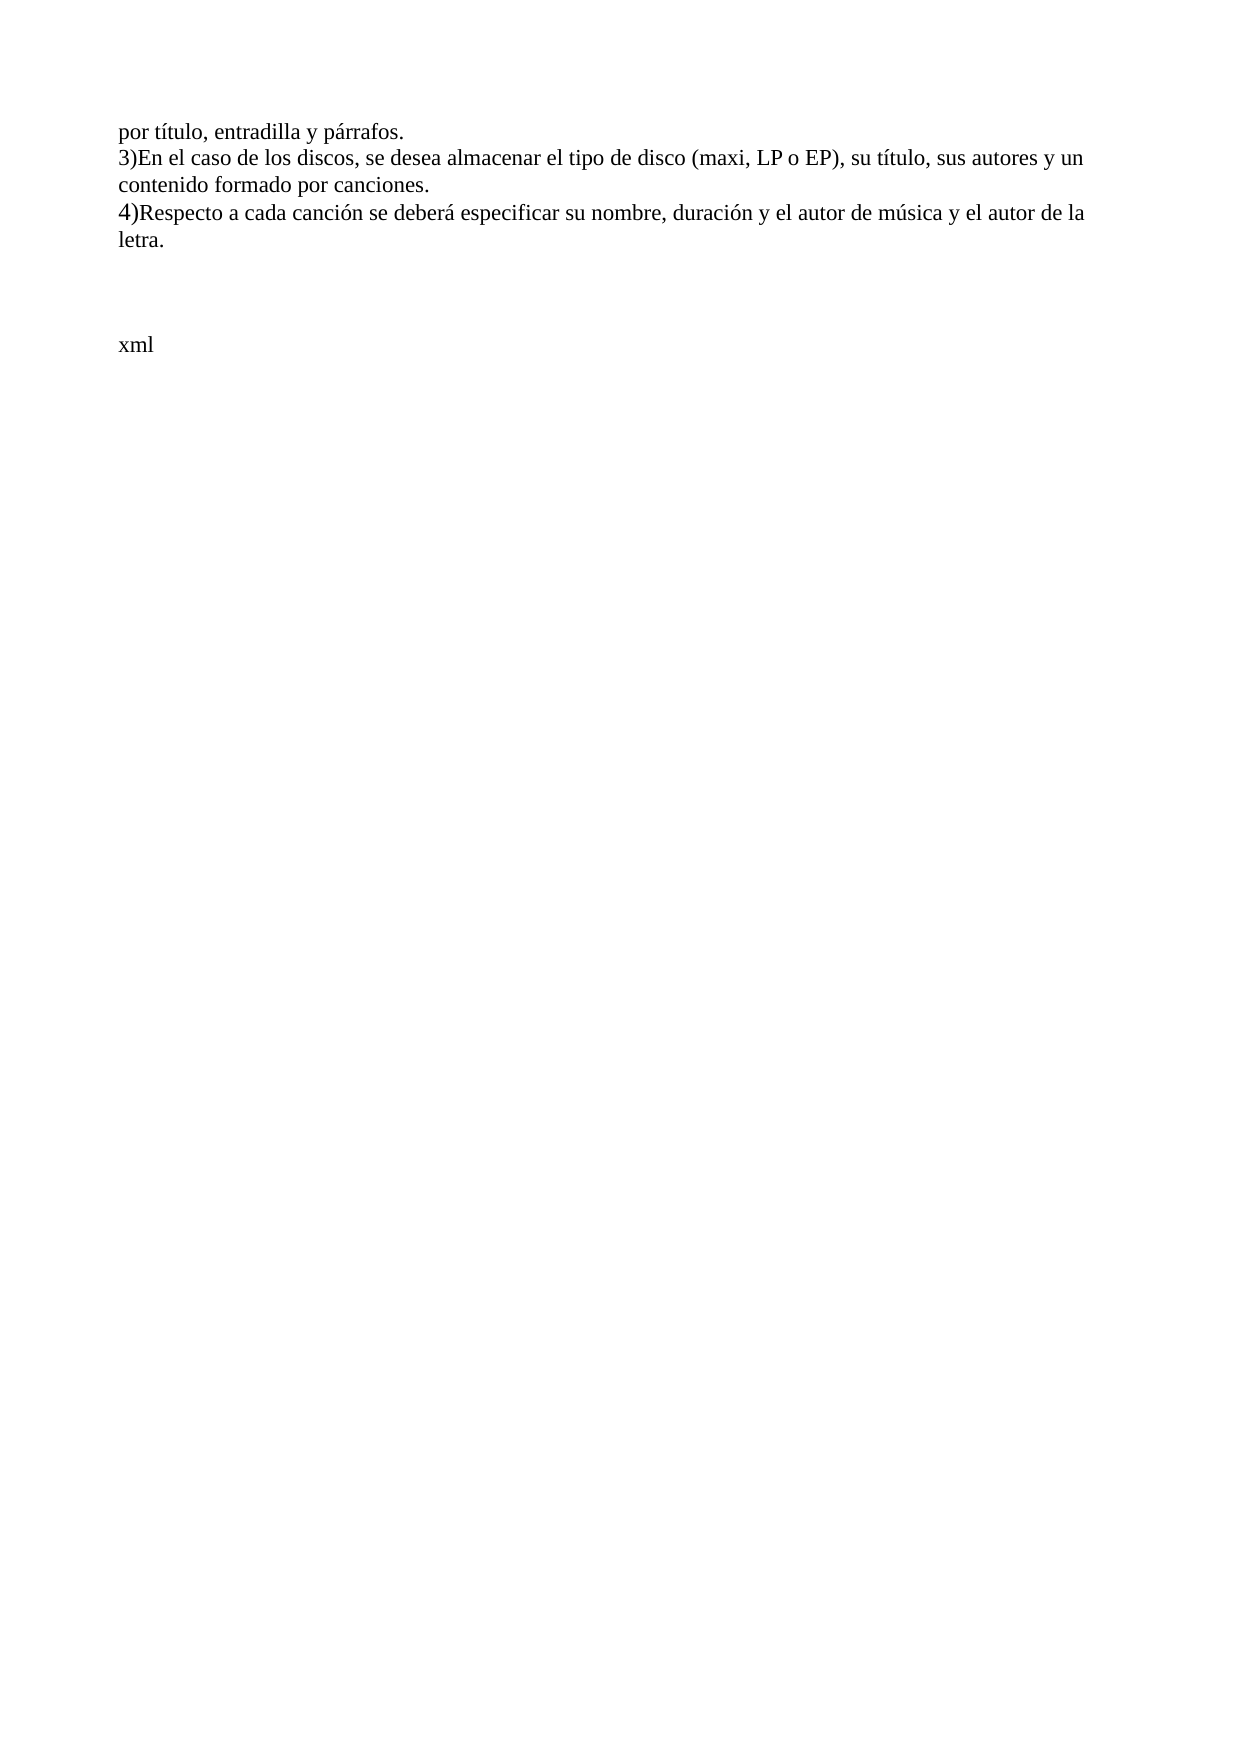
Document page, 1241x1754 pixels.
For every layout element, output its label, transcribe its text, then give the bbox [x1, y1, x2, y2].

list por título, entradilla y párrafos. [118, 118, 1122, 144]
list Respecto a cada canción se deberá especificar su nombre, duración y el autor de música y el autor de la letra. [118, 197, 1122, 252]
text xml [118, 331, 1122, 358]
list En el caso de los discos, se desea almacenar el tipo de disco (maxi, LP o EP), su título, sus autores y un contenido formado por canciones. [118, 144, 1122, 197]
